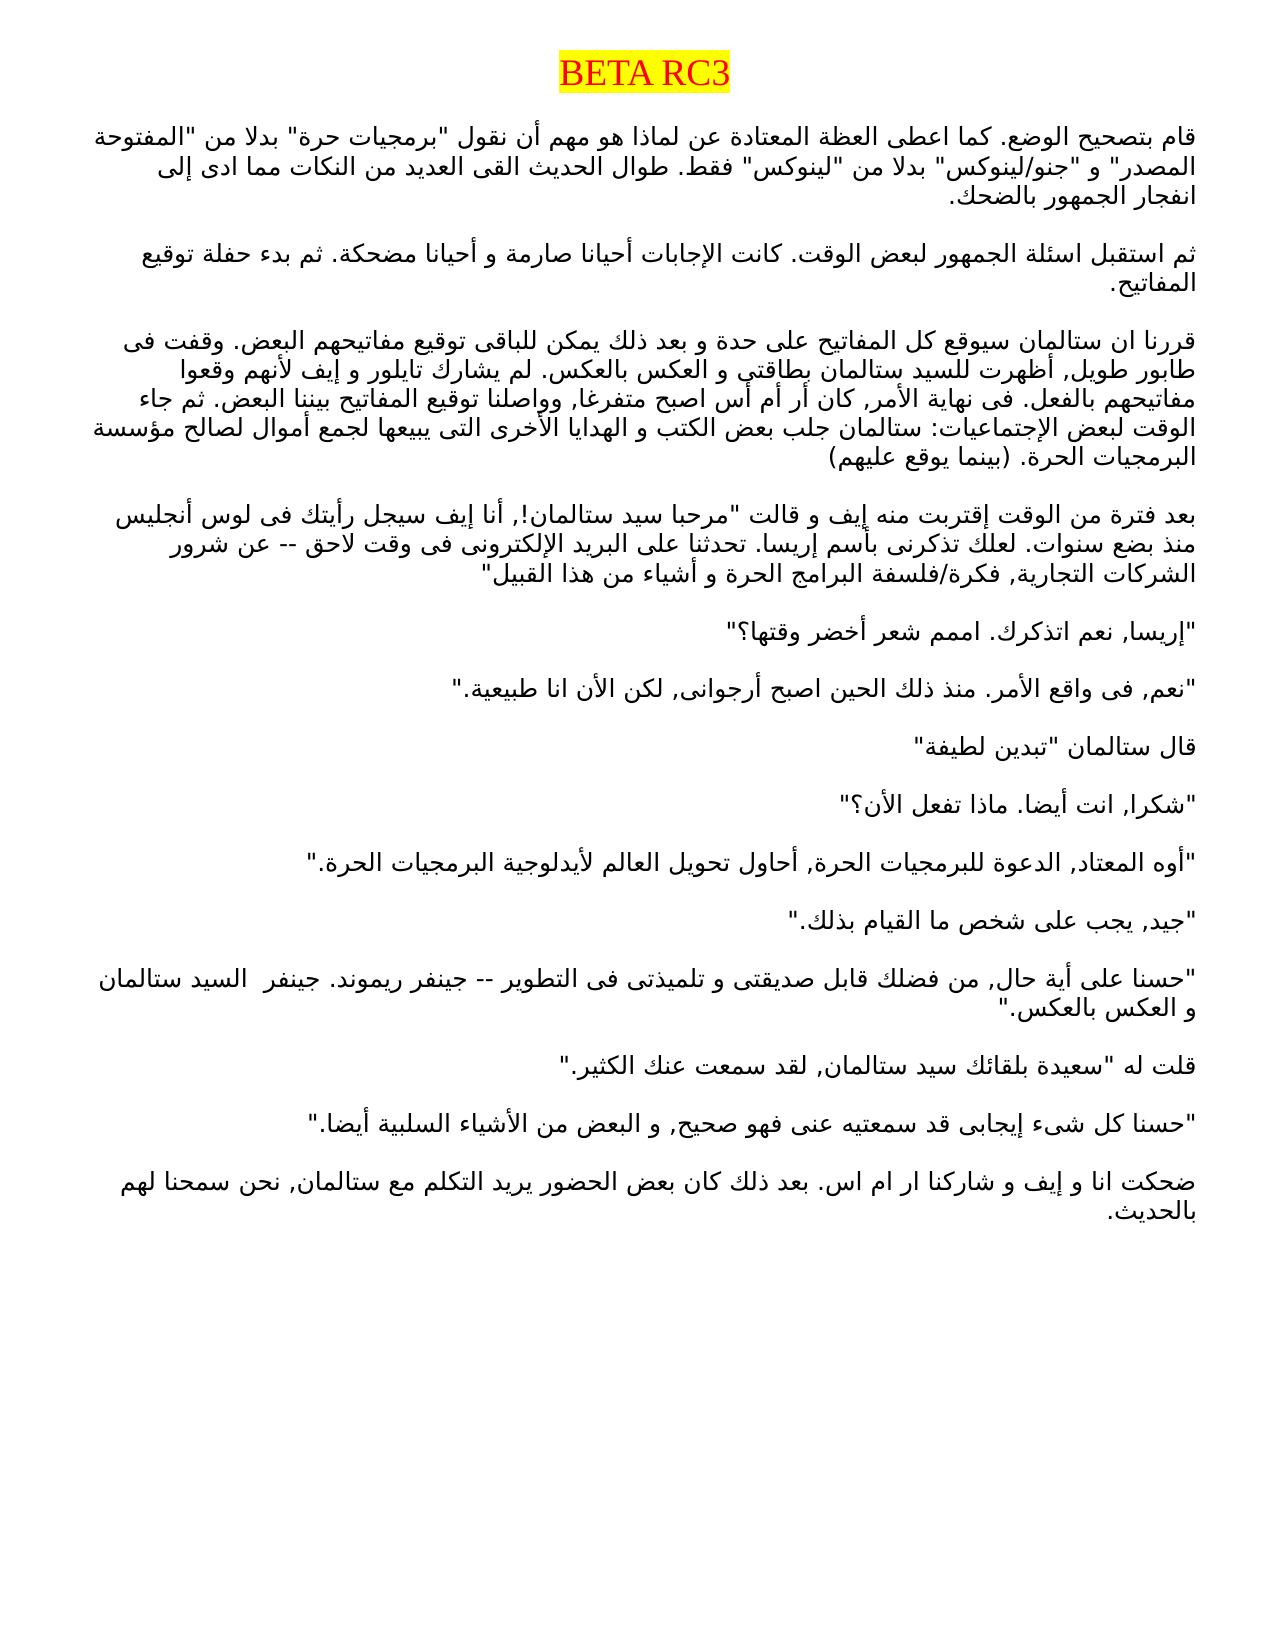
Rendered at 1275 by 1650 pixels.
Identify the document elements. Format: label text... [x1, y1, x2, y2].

text قدم أر أم أس عرضا مسليا جدا عن تاريخ حركة البرمجيات الحرة, ماذا كانت تعنى له و كيف يمكننا المساعدة. حكى قصة حياته فى معهد ماساتشوستس للتكنولوجيا الذكاء الإصطناعى, حادثة الطباعة و كيف قام بتصحيح الوضع. كما اعطى العظة المعتادة عن لماذا هو مهم أن نقول "برمجيات حرة" بدلا من "المفتوحة المصدر" و "جنو/لينوكس" بدلا من "لينوكس" فقط. طوال الحديث القى العديد من النكات مما ادى إلى انفجار الجمهور بالضحك. [92, 123, 1197, 210]
text "حسنا كل شىء إيجابى قد سمعتيه عنى فهو صحيح, و البعض من الأشياء السلبية أيضا." [92, 1109, 1197, 1138]
text بعد فترة من الوقت إقتربت منه إيف و قالت "مرحبا سيد ستالمان!, أنا إيف سيجل رأيتك فى لوس أنجليس منذ بضع سنوات. لعلك تذكرنى بأسم إريسا. تحدثنا على البريد الإلكترونى فى وقت لاحق -- عن شرور الشركات التجارية, فكرة/فلسفة البرامج الحرة و أشياء من هذا القبيل" [92, 501, 1197, 588]
text قررنا ان ستالمان سيوقع كل المفاتيح على حدة و بعد ذلك يمكن للباقى توقيع مفاتيحهم البعض. وقفت فى طابور طويل, أظهرت للسيد ستالمان بطاقتى و العكس بالعكس. لم يشارك تايلور و إيف ﻷنهم وقعوا مفاتيحهم بالفعل. فى نهاية الأمر, كان أر أم أس اصبح متفرغا, وواصلنا توقيع المفاتيح بيننا البعض. ثم جاء الوقت لبعض الإجتماعيات: ستالمان جلب بعض الكتب و الهدايا الأخرى التى يبيعها لجمع أموال لصالح مؤسسة البرمجيات الحرة. (بينما يوقع عليهم) [92, 326, 1197, 472]
text "إريسا, نعم اتذكرك. اممم شعر أخضر وقتها؟" [92, 617, 1197, 646]
text قال ستالمان "تبدين لطيفة" [92, 733, 1197, 762]
text "حسنا على أية حال, من فضلك قابل صديقتى و تلميذتى فى التطوير -- جينفر ريموند. جينفر السيد ستالمان و العكس بالعكس." [92, 964, 1197, 1023]
text "أوه المعتاد, الدعوة للبرمجيات الحرة, أحاول تحويل العالم لأيدلوجية البرمجيات الحرة." [92, 848, 1197, 878]
text قلت له "سعيدة بلقائك سيد ستالمان, لقد سمعت عنك الكثير." [92, 1051, 1197, 1081]
text ضحكت انا و إيف و شاركنا ار ام اس. بعد ذلك كان بعض الحضور يريد التكلم مع ستالمان, نحن سمحنا لهم بالحديث. [92, 1167, 1197, 1226]
text "نعم, فى واقع الأمر. منذ ذلك الحين اصبح أرجوانى, لكن الأن انا طبيعية." [92, 675, 1197, 704]
text "جيد, يجب على شخص ما القيام بذلك." [92, 906, 1197, 936]
text "شكرا, انت أيضا. ماذا تفعل الأن؟" [92, 791, 1197, 820]
text ثم استقبل اسئلة الجمهور لبعض الوقت. كانت الإجابات أحيانا صارمة و أحيانا مضحكة. ثم بدء حفلة توقيع المفاتيح. [92, 239, 1197, 297]
